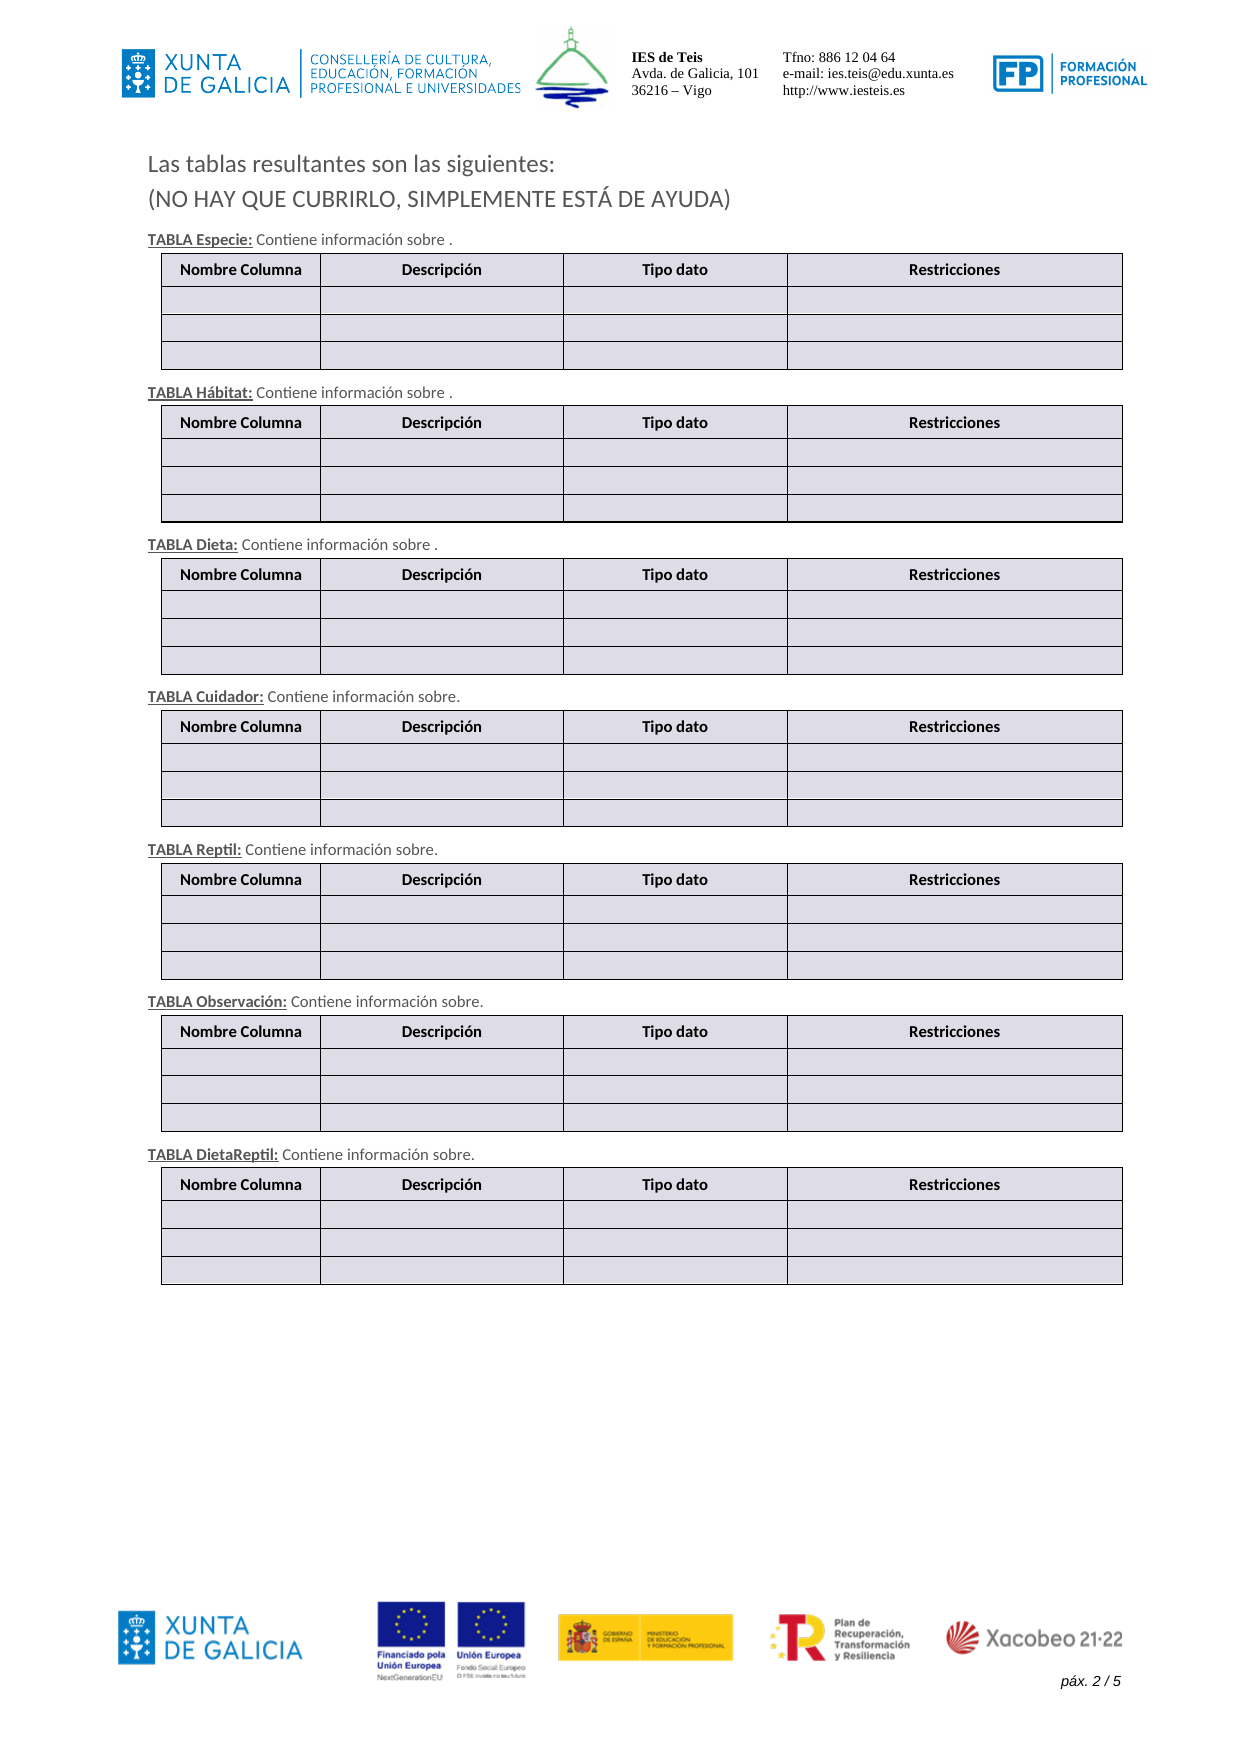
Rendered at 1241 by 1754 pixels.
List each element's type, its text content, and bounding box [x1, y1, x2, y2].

table_cell [321, 800, 563, 826]
table_header Tipo dato [564, 1016, 787, 1048]
table_header Descripción [321, 559, 563, 590]
table_cell [162, 315, 320, 341]
table_cell [321, 1229, 563, 1256]
table_cell [788, 342, 1122, 369]
table_header Nombre Columna [162, 1016, 320, 1048]
table_cell [162, 772, 320, 798]
table_cell [788, 591, 1122, 618]
table_cell [321, 439, 563, 466]
text TABLA Hábitat: Contiene información sobre . [148, 382, 1122, 402]
table_cell [788, 467, 1122, 494]
table_cell [321, 619, 563, 646]
table_cell [162, 287, 320, 313]
table_cell [788, 619, 1122, 646]
table_cell [564, 591, 787, 618]
text TABLA Reptil: Contiene información sobre. [148, 839, 1122, 859]
table_cell [788, 647, 1122, 674]
table_cell [788, 924, 1122, 951]
table_header Restricciones [788, 1016, 1122, 1048]
table_header Tipo dato [564, 864, 787, 895]
table_header Restricciones [788, 1168, 1122, 1200]
table_cell [162, 1049, 320, 1075]
table_cell [564, 467, 787, 494]
table_cell [162, 952, 320, 979]
table_header Restricciones [788, 864, 1122, 895]
table_cell [321, 342, 563, 369]
table_cell [162, 619, 320, 646]
picture [121, 49, 521, 98]
table_cell [321, 744, 563, 771]
table_cell [162, 744, 320, 771]
table_cell [788, 772, 1122, 798]
table_cell [162, 1201, 320, 1228]
table_cell [321, 1104, 563, 1131]
table_cell [162, 342, 320, 369]
table_cell [564, 287, 787, 313]
table_header Restricciones [788, 559, 1122, 590]
table_cell [321, 591, 563, 618]
table_cell [564, 315, 787, 341]
table_header Nombre Columna [162, 406, 320, 438]
table_cell [564, 342, 787, 369]
table_cell [788, 315, 1122, 341]
table_cell [788, 439, 1122, 466]
table_cell [162, 1104, 320, 1131]
table_header Descripción [321, 864, 563, 895]
table_header Tipo dato [564, 711, 787, 743]
table_cell [564, 647, 787, 674]
table_cell [564, 952, 787, 979]
table_header Tipo dato [564, 254, 787, 286]
table_header Tipo dato [564, 406, 787, 438]
table_cell [162, 1076, 320, 1103]
text TABLA Dieta: Contiene información sobre . [148, 534, 1122, 554]
table_cell [162, 1229, 320, 1256]
table_cell [564, 1201, 787, 1228]
table_header Descripción [321, 711, 563, 743]
table_cell [788, 896, 1122, 923]
table_cell [564, 1229, 787, 1256]
table_cell [564, 896, 787, 923]
table_cell [564, 800, 787, 826]
table_header Restricciones [788, 711, 1122, 743]
table_cell [321, 647, 563, 674]
table_header Tipo dato [564, 1168, 787, 1200]
table_cell [162, 439, 320, 466]
table_cell [162, 1257, 320, 1283]
table_cell [321, 924, 563, 951]
table_cell [564, 1049, 787, 1075]
table_cell [788, 952, 1122, 979]
table_cell [321, 1076, 563, 1103]
table_cell [162, 896, 320, 923]
table_cell [162, 467, 320, 494]
table_header Descripción [321, 406, 563, 438]
text TABLA DietaReptil: Contiene información sobre. [148, 1144, 1122, 1164]
table_cell [564, 772, 787, 798]
table_cell [564, 1257, 787, 1283]
table_cell [162, 924, 320, 951]
table_cell [321, 1257, 563, 1283]
table_cell [788, 744, 1122, 771]
table_cell [162, 800, 320, 826]
table_cell [321, 772, 563, 798]
table_cell [788, 495, 1122, 521]
table_header Descripción [321, 1168, 563, 1200]
text TABLA Cuidador: Contiene información sobre. [148, 687, 1122, 707]
text TABLA Observación: Contiene información sobre. [148, 991, 1122, 1012]
table_cell [321, 467, 563, 494]
table_cell [321, 952, 563, 979]
table_cell [564, 924, 787, 951]
table_cell [564, 1076, 787, 1103]
picture [534, 25, 611, 110]
table_cell [321, 896, 563, 923]
table_cell [162, 647, 320, 674]
table_cell [564, 619, 787, 646]
table_cell [321, 1049, 563, 1075]
table_header Nombre Columna [162, 711, 320, 743]
table_cell [788, 1229, 1122, 1256]
picture [118, 1591, 1123, 1687]
table_cell [321, 495, 563, 521]
text Las tablas resultantes son las siguientes: [148, 148, 1122, 178]
picture [989, 50, 1153, 97]
table_cell [162, 495, 320, 521]
table_header Tipo dato [564, 559, 787, 590]
table_cell [788, 287, 1122, 313]
table_header Nombre Columna [162, 1168, 320, 1200]
table_cell [162, 591, 320, 618]
table_header Restricciones [788, 406, 1122, 438]
table_cell [788, 1049, 1122, 1075]
text (NO HAY QUE CUBRIRLO, SIMPLEMENTE ESTÁ DE AYUDA) [148, 183, 1122, 213]
table_cell [788, 800, 1122, 826]
table_cell [788, 1201, 1122, 1228]
table_cell [321, 315, 563, 341]
table_cell [788, 1076, 1122, 1103]
table_cell [788, 1257, 1122, 1283]
table_header Descripción [321, 1016, 563, 1048]
table_cell [564, 495, 787, 521]
table_header Nombre Columna [162, 559, 320, 590]
table_header Nombre Columna [162, 254, 320, 286]
table_header Descripción [321, 254, 563, 286]
table_cell [564, 744, 787, 771]
table_header Nombre Columna [162, 864, 320, 895]
table_cell [321, 287, 563, 313]
table_cell [564, 1104, 787, 1131]
table_header Restricciones [788, 254, 1122, 286]
table_cell [788, 1104, 1122, 1131]
table_cell [321, 1201, 563, 1228]
text TABLA Especie: Contiene información sobre . [148, 229, 1122, 250]
table_cell [564, 439, 787, 466]
